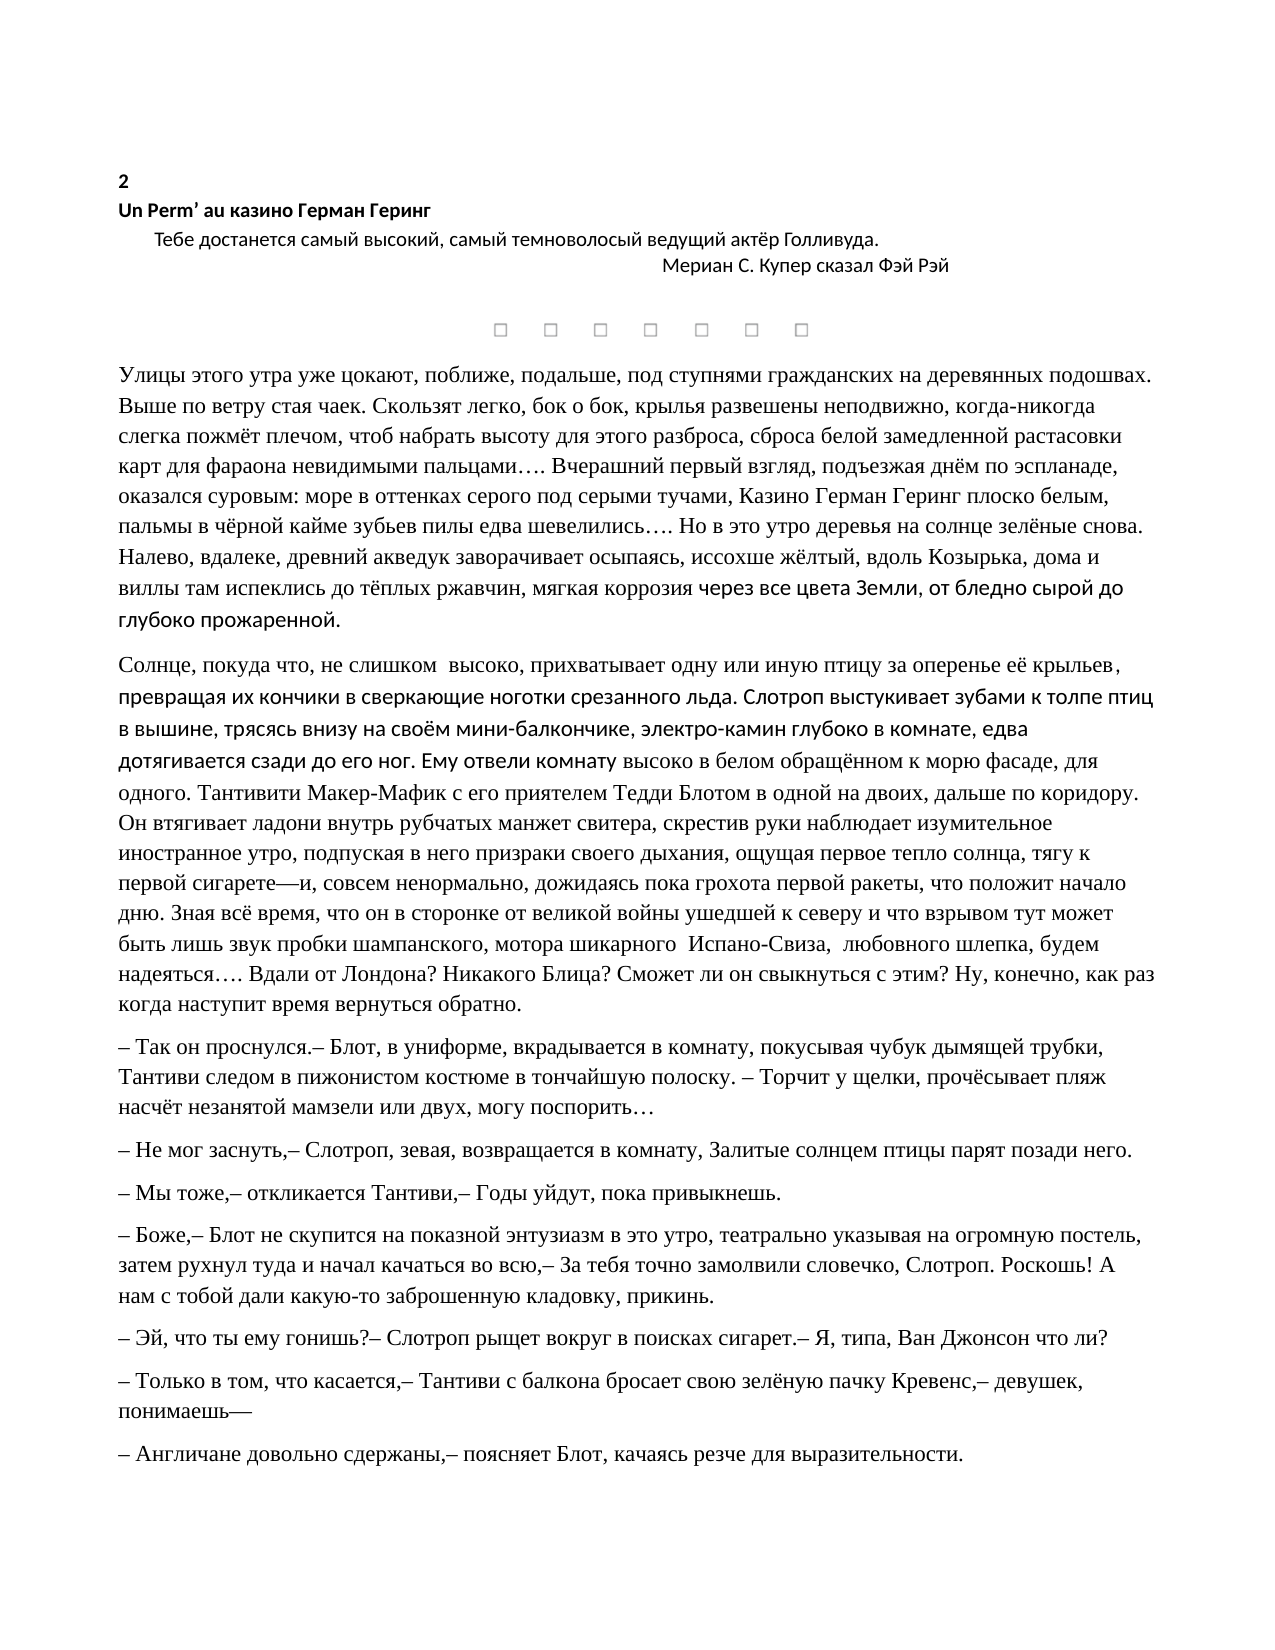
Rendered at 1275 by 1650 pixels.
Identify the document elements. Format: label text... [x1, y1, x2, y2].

text – Эй, что ты ему гонишь?– Слотроп рыщет вокруг в поисках сигарет.– Я, типа, Ван Джонсон что ли? [118, 1324, 1157, 1351]
text – Не мог заснуть,– Слотроп, зевая, возвращается в комнату, Залитые солнцем птицы парят позади него. [118, 1136, 1157, 1162]
text – Только в том, что касается,– Тантиви с балкона бросает свою зелёную пачку Кревенс,– девушек, понимаешь— [118, 1367, 1157, 1424]
subtitle 2 [118, 168, 1157, 193]
text Солнце, покуда что, не слишком высоко, прихватывает одну или иную птицу за оперенье её крыльев, превращая их кончики в сверкающие ноготки срезанного льда. Слотроп выстукивает зубами к толпе птиц в вышине, трясясь внизу на своём мини-балкончике, электро-камин глубоко в комнате, едва дотягивается сзади до его ног. Ему отвели комнату высоко в белом обращённом к морю фасаде, для одного. Тантивити Макер-Мафик с его приятелем Тедди Блотом в одной на двоих, дальше по коридору. Он втягивает ладони внутрь рубчатых манжет свитера, скрестив руки наблюдает изумительное иностранное утро, подпуская в него призраки своего дыхания, ощущая первое тепло солнца, тягу к первой сигарете—и, совсем ненормально, дожидаясь пока грохота первой ракеты, что положит начало дню. Зная всё время, что он в сторонке от великой войны ушедшей к северу и что взрывом тут может быть лишь звук пробки шампанского, мотора шикарного Испано-Свиза, любовного шлепка, будем надеяться…. Вдали от Лондона? Никакого Блица? Сможет ли он свыкнуться с этим? Ну, конечно, как раз когда наступит время вернуться обратно. [118, 650, 1157, 1016]
text Тебе достанется самый высокий, самый темноволосый ведущий актёр Голливуда. [118, 226, 1157, 252]
text – Англичане довольно сдержаны,– поясняет Блот, качаясь резче для выразительности. [118, 1440, 1157, 1466]
picture [118, 302, 1157, 358]
text Мериан С. Купер сказал Фэй Рэй [118, 252, 1157, 277]
text – Так он проснулся.– Блот, в униформе, вкрадывается в комнату, покусывая чубук дымящей трубки, Тантиви следом в пижонистом костюме в тончайшую полоску. – Торчит у щелки, прочёсывает пляж насчёт незанятой мамзели или двух, могу поспорить… [118, 1033, 1157, 1119]
text Улицы этого утра уже цокают, поближе, подальше, под ступнями гражданских на деревянных подошвах. Выше по ветру стая чаек. Скользят легко, бок о бок, крылья развешены неподвижно, когда-никогда слегка пожмёт плечом, чтоб набрать высоту для этого разброса, сброса белой замедленной растасовки карт для фараона невидимыми пальцами…. Вчерашний первый взгляд, подъезжая днём по эспланаде, оказался суровым: море в оттенках серого под серыми тучами, Казино Герман Геринг плоско белым, пальмы в чёрной кайме зубьев пилы едва шевелились…. Но в это утро деревья на солнце зелёные снова. Налево, вдалеке, древний акведук заворачивает осыпаясь, иссохше жёлтый, вдоль Козырька, дома и виллы там испеклись до тёплых ржавчин, мягкая коррозия через все цвета Земли, от бледно сырой до глубоко прожаренной. [118, 358, 1157, 633]
text – Боже,– Блот не скупится на показной энтузиазм в это утро, театрально указывая на огромную постель, затем рухнул туда и начал качаться во всю,– За тебя точно замолвили словечко, Слотроп. Роскошь! А нам с тобой дали какую-то заброшенную кладовку, прикинь. [118, 1221, 1157, 1308]
subtitle Un Perm’ au казино Герман Геринг [118, 197, 1157, 223]
text – Мы тоже,– откликается Тантиви,– Годы уйдут, пока привыкнешь. [118, 1178, 1157, 1205]
